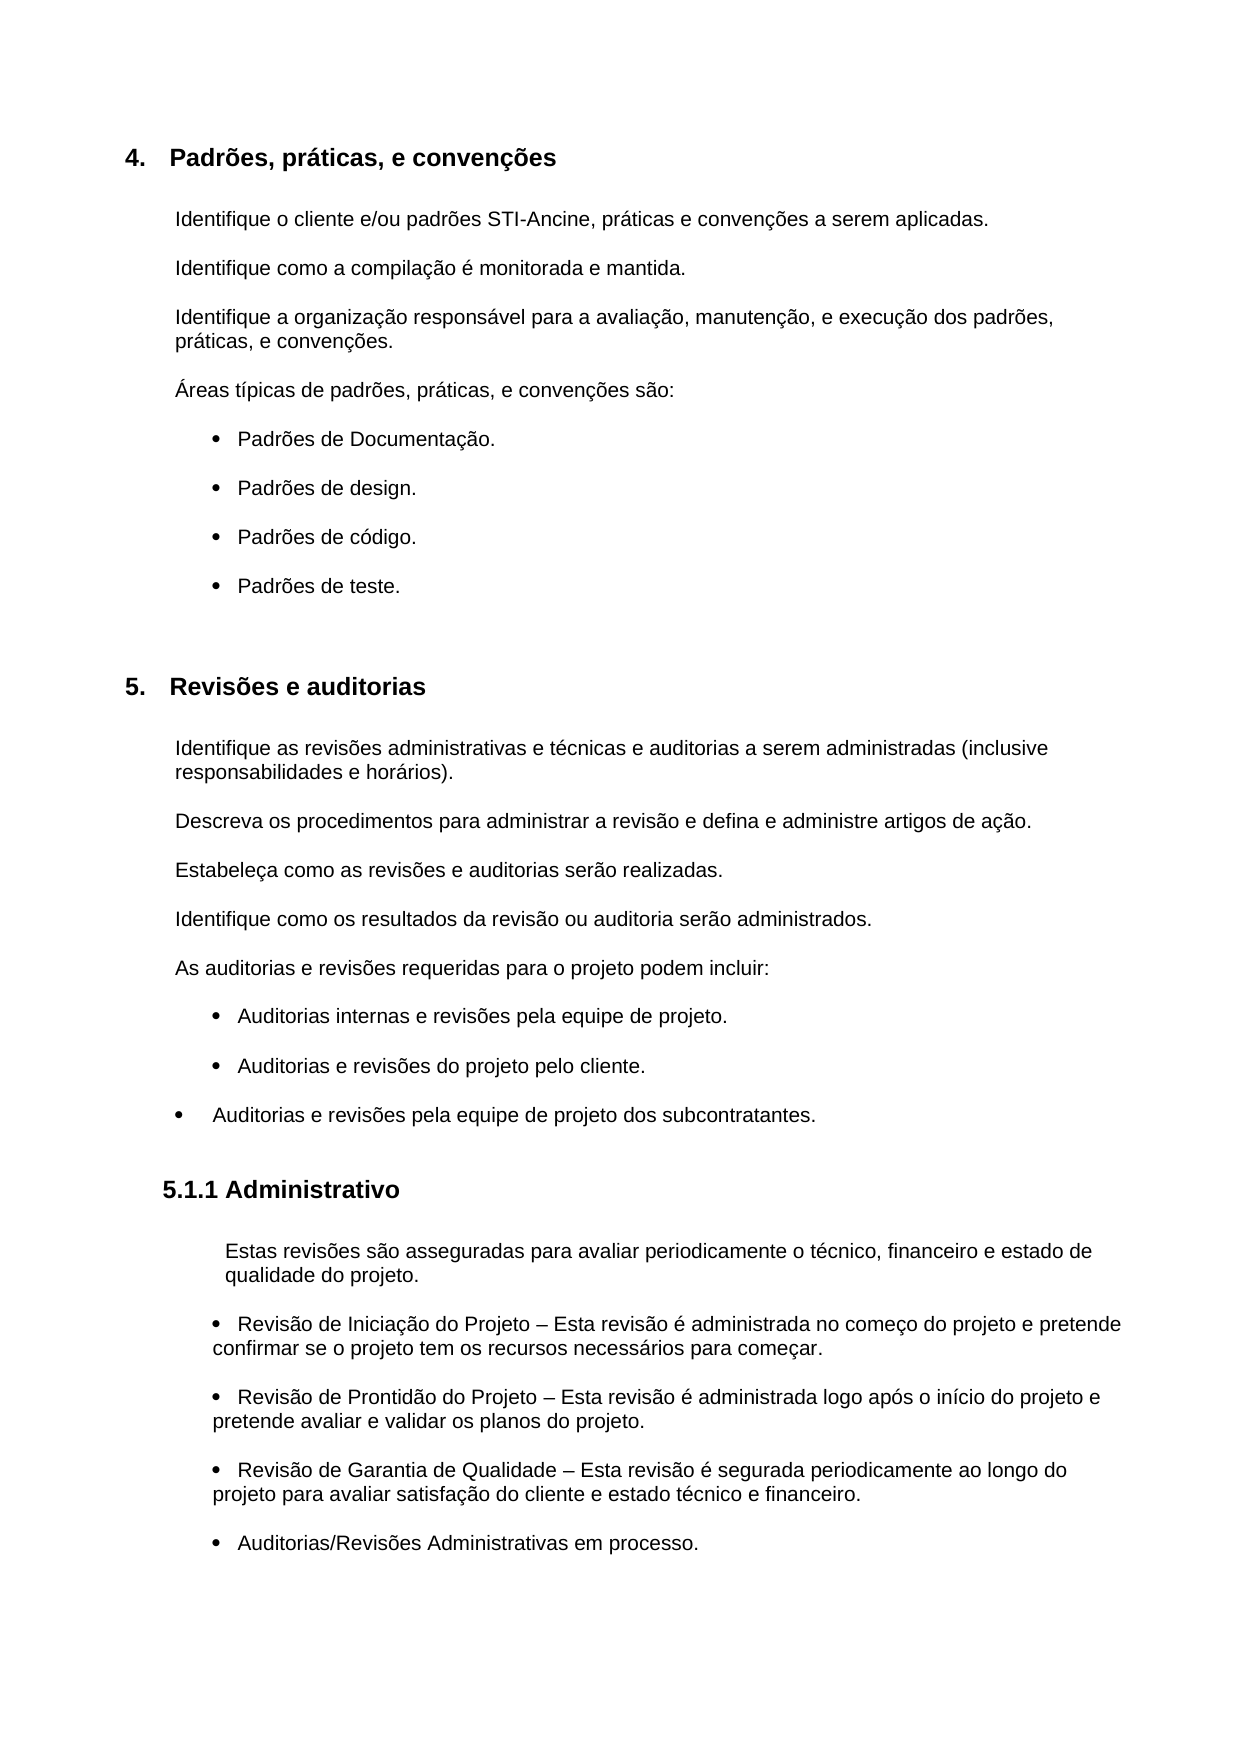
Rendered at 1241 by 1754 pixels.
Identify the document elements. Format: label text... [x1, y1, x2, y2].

text Áreas típicas de padrões, práticas, e convenções são: [175, 378, 1122, 402]
subtitle Revisões e auditorias [125, 672, 1122, 701]
text Estas revisões são asseguradas para avaliar periodicamente o técnico, financeiro e estado de qualidade do projeto. [225, 1239, 1122, 1287]
text Estabeleça como as revisões e auditorias serão realizadas. [175, 857, 1122, 881]
subtitle Administrativo [162, 1176, 1122, 1204]
list Padrões de teste. [212, 574, 1122, 598]
text Identifique como a compilação é monitorada e mantida. [175, 256, 1122, 280]
list Auditorias internas e revisões pela equipe de projeto. [212, 1004, 1122, 1028]
text Identifique a organização responsável para a avaliação, manutenção, e execução dos padrões, práticas, e convenções. [175, 305, 1122, 353]
text Identifique as revisões administrativas e técnicas e auditorias a serem administradas (inclusive responsabilidades e horários). [175, 736, 1122, 783]
list Revisão de Garantia de Qualidade – Esta revisão é segurada periodicamente ao longo do projeto para avaliar satisfação do cliente e estado técnico e financeiro. [212, 1458, 1122, 1506]
text Descreva os procedimentos para administrar a revisão e defina e administre artigos de ação. [175, 808, 1122, 832]
list Padrões de código. [212, 525, 1122, 549]
subtitle Padrões, práticas, e convenções [125, 143, 1122, 172]
list Padrões de Documentação. [212, 427, 1122, 451]
list Revisão de Iniciação do Projeto – Esta revisão é administrada no começo do projeto e pretende confirmar se o projeto tem os recursos necessários para começar. [212, 1312, 1122, 1360]
text Identifique o cliente e/ou padrões STI-Ancine, práticas e convenções a serem aplicadas. [175, 207, 1122, 231]
list Auditorias/Revisões Administrativas em processo. [212, 1531, 1122, 1555]
list Revisão de Prontidão do Projeto – Esta revisão é administrada logo após o início do projeto e pretende avaliar e validar os planos do projeto. [212, 1385, 1122, 1433]
text Identifique como os resultados da revisão ou auditoria serão administrados. [175, 906, 1122, 930]
list Auditorias e revisões do projeto pelo cliente. [212, 1053, 1122, 1077]
list Padrões de design. [212, 476, 1122, 500]
text As auditorias e revisões requeridas para o projeto podem incluir: [175, 955, 1122, 979]
list Auditorias e revisões pela equipe de projeto dos subcontratantes. [175, 1102, 1122, 1127]
